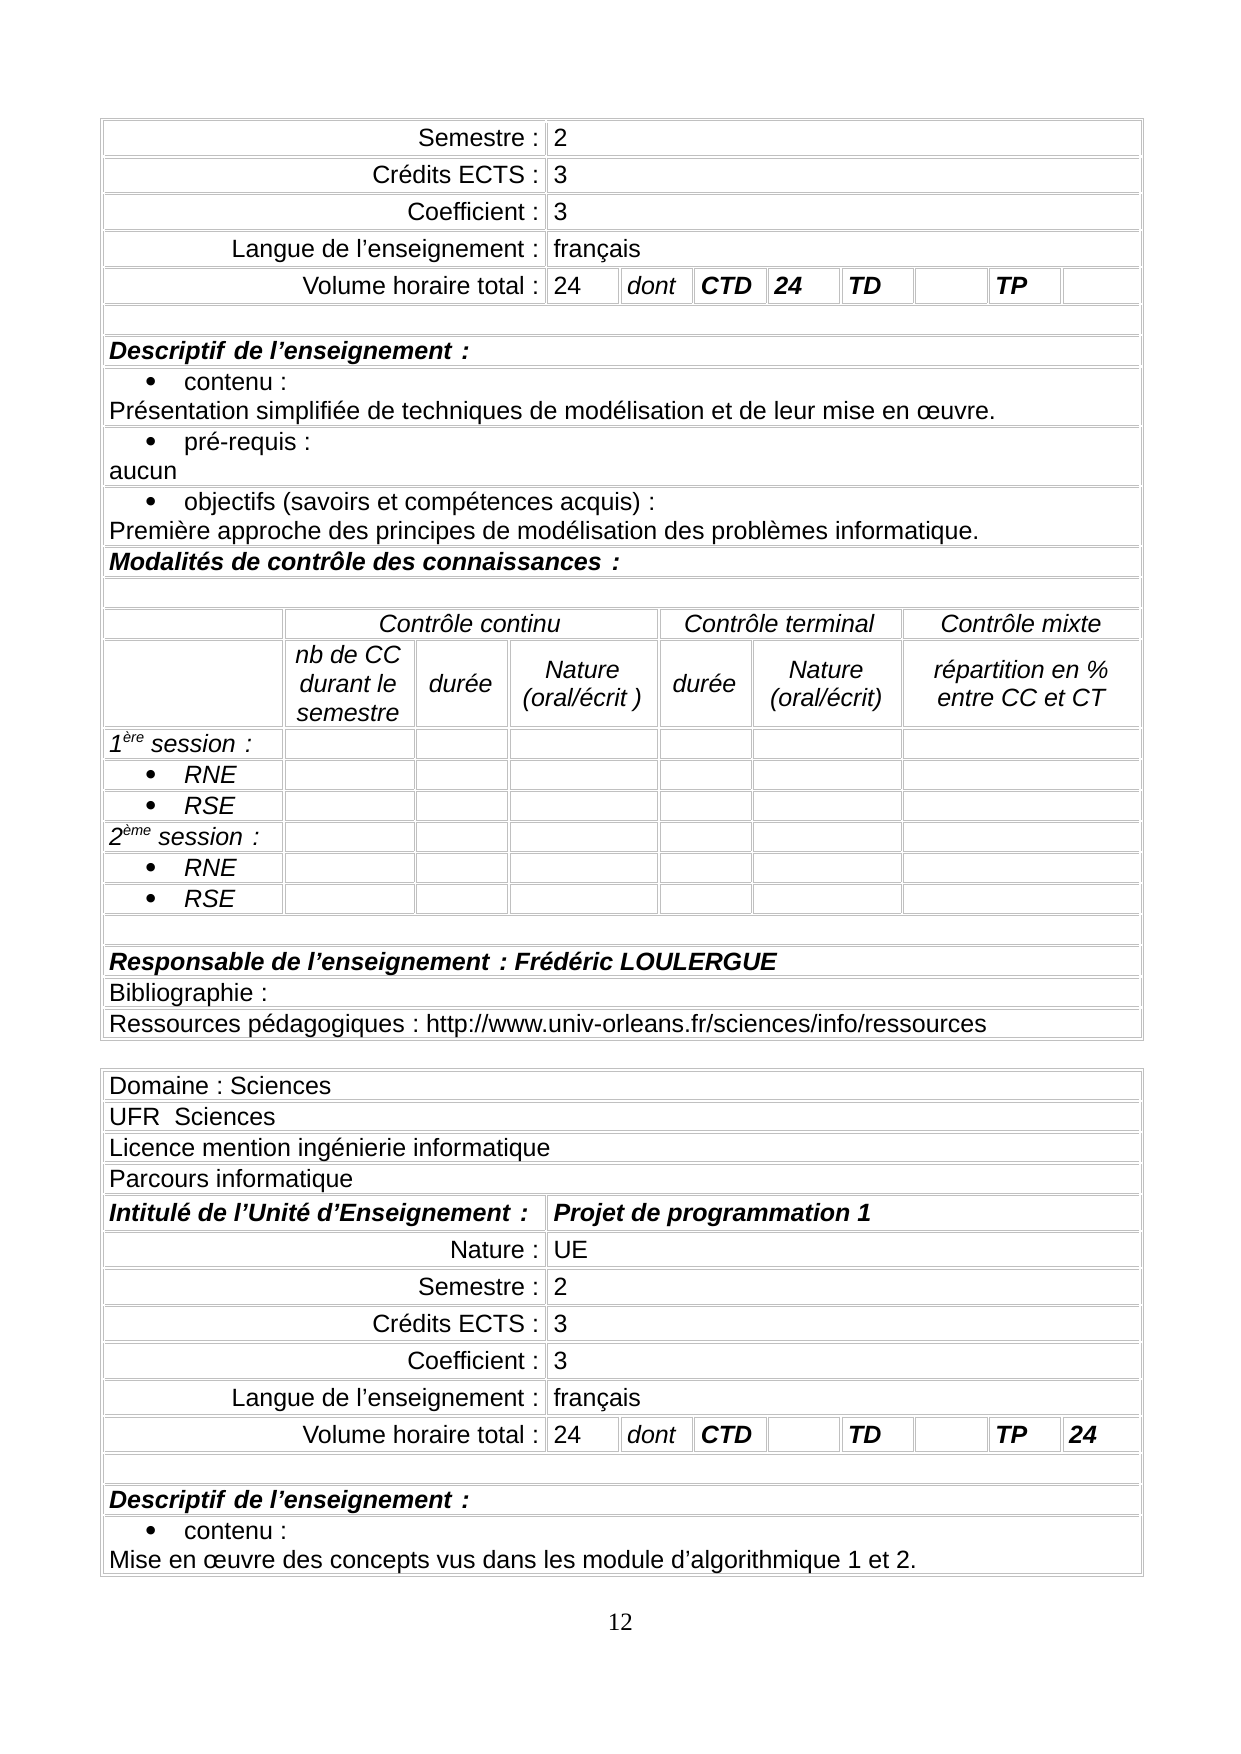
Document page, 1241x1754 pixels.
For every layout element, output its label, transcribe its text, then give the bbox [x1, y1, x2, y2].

table_cell Contrôle continu [286, 610, 657, 638]
table_cell [902, 820, 1142, 851]
table_cell [286, 792, 414, 820]
table_cell [286, 823, 414, 851]
table_cell [754, 730, 901, 757]
table_cell [102, 303, 1142, 334]
table_cell [754, 823, 901, 851]
table_cell dont [622, 1418, 692, 1451]
table_cell Modalités de contrôle des connaissances : [102, 545, 1142, 576]
table_cell Ressources pédagogiques : http://www.univ-orleans.fr/sciences/info/ressources [102, 1006, 1142, 1037]
table_cell [1062, 266, 1142, 303]
table_cell [286, 854, 414, 882]
table_cell RNE [102, 851, 283, 882]
table_cell [511, 854, 657, 882]
table_cell durée [661, 641, 751, 726]
table_cell [661, 823, 751, 851]
table_cell répartition en % entre CC et CT [902, 638, 1142, 726]
table_cell [417, 792, 507, 820]
table_cell Projet de programmation 1 [548, 1193, 1142, 1229]
table_cell TP [990, 269, 1060, 303]
table_cell Volume horaire total : [102, 266, 546, 303]
table_cell TP [990, 1418, 1060, 1451]
table_cell 3 [546, 155, 1142, 192]
table_cell 24 [1062, 1414, 1142, 1451]
table_cell français [548, 1378, 1142, 1414]
table_cell [661, 792, 751, 820]
table_cell [417, 823, 507, 851]
table_cell Contrôle mixte [902, 607, 1142, 638]
table_cell Langue de l’enseignement : [102, 1378, 546, 1414]
table_cell 2 [546, 119, 1142, 155]
table_cell durée [417, 641, 507, 726]
table_cell [661, 885, 751, 913]
table_cell [661, 761, 751, 789]
table_cell 2 [546, 1266, 1142, 1303]
table_cell [916, 269, 987, 303]
table_cell [904, 758, 1142, 789]
table_cell [511, 823, 657, 851]
table_cell 2ème session : [102, 820, 283, 851]
table_cell 3 [546, 1340, 1142, 1377]
table_cell contenu : Mise en œuvre des concepts vus dans les module d’algorithmique 1 et 2. [102, 1514, 1142, 1573]
table_cell 24 [548, 1418, 618, 1451]
table_cell Nature : [102, 1230, 546, 1266]
table_cell [511, 792, 657, 820]
table_cell Intitulé de l’Unité d’Enseignement : [102, 1193, 545, 1229]
table_cell Descriptif de l’enseignement : [102, 334, 1142, 365]
table_cell Contrôle terminal [661, 610, 901, 638]
table_cell Nature (oral/écrit ) [511, 641, 657, 726]
table_cell Coefficient : [102, 192, 546, 229]
table_cell [511, 885, 657, 913]
table_cell [511, 761, 657, 789]
table_cell [902, 726, 1142, 757]
table_cell [754, 854, 901, 882]
table_cell Crédits ECTS : [102, 1304, 546, 1340]
table_cell Volume horaire total : [102, 1414, 546, 1451]
table_cell 1ère session : [102, 726, 283, 757]
table_cell [102, 607, 283, 638]
table_cell [511, 730, 657, 757]
table_cell [661, 730, 751, 757]
table_cell RNE [102, 758, 282, 789]
table_cell Semestre : [102, 119, 546, 155]
table_cell [916, 1418, 987, 1451]
table_cell TD [843, 269, 913, 303]
table_cell [102, 638, 283, 726]
table_cell Crédits ECTS : [102, 155, 546, 192]
table_cell [102, 576, 1142, 607]
table_cell [286, 761, 414, 789]
table_cell Descriptif de l’enseignement : [102, 1483, 1142, 1513]
table_cell [902, 882, 1142, 913]
table_cell TD [843, 1418, 913, 1451]
table_cell [902, 789, 1142, 820]
table_cell CTD [695, 1418, 766, 1451]
table_cell [286, 885, 414, 913]
table_cell Licence mention ingénierie informatique [102, 1130, 1142, 1161]
table_cell nb de CC durant le semestre [286, 641, 414, 726]
table_cell Nature (oral/écrit) [754, 641, 901, 726]
table_cell contenu : Présentation simplifiée de techniques de modélisation et de leur mise en œuvre. [102, 365, 1142, 425]
table_header Domaine : Sciences [104, 1072, 1141, 1099]
table_cell [102, 913, 1142, 944]
table_cell Responsable de l’enseignement : Frédéric LOULERGUE [102, 944, 1142, 975]
table_cell CTD [695, 269, 766, 303]
table_cell français [546, 229, 1142, 266]
table_cell [754, 761, 901, 789]
table_cell [902, 851, 1142, 882]
table_cell UE [548, 1230, 1142, 1266]
table_cell [754, 885, 901, 913]
table_cell pré-requis : aucun [102, 425, 1142, 485]
table_cell Parcours informatique [102, 1161, 1142, 1192]
table_cell objectifs (savoirs et compétences acquis) : Première approche des principes de modélisation des problèmes informatique. [102, 485, 1142, 545]
table_cell [417, 885, 507, 913]
table_cell Langue de l’enseignement : [102, 229, 546, 266]
table_cell 3 [546, 192, 1142, 229]
table_cell [661, 854, 751, 882]
table_cell Coefficient : [102, 1340, 546, 1377]
table_cell [417, 730, 507, 757]
table_cell Bibliographie : [102, 975, 1142, 1006]
table_cell 24 [769, 269, 839, 303]
table_cell [417, 854, 507, 882]
table_cell [754, 792, 901, 820]
table_cell 3 [548, 1304, 1142, 1340]
table_cell dont [622, 269, 692, 303]
table_cell RSE [102, 789, 283, 820]
table_cell [286, 730, 414, 757]
table_cell 24 [548, 269, 618, 303]
table_cell [417, 761, 507, 789]
table_cell UFR Sciences [102, 1099, 1142, 1130]
table_cell [102, 1451, 1142, 1482]
table_cell [769, 1418, 839, 1451]
table_cell RSE [102, 882, 283, 913]
table_cell Semestre : [102, 1266, 546, 1303]
